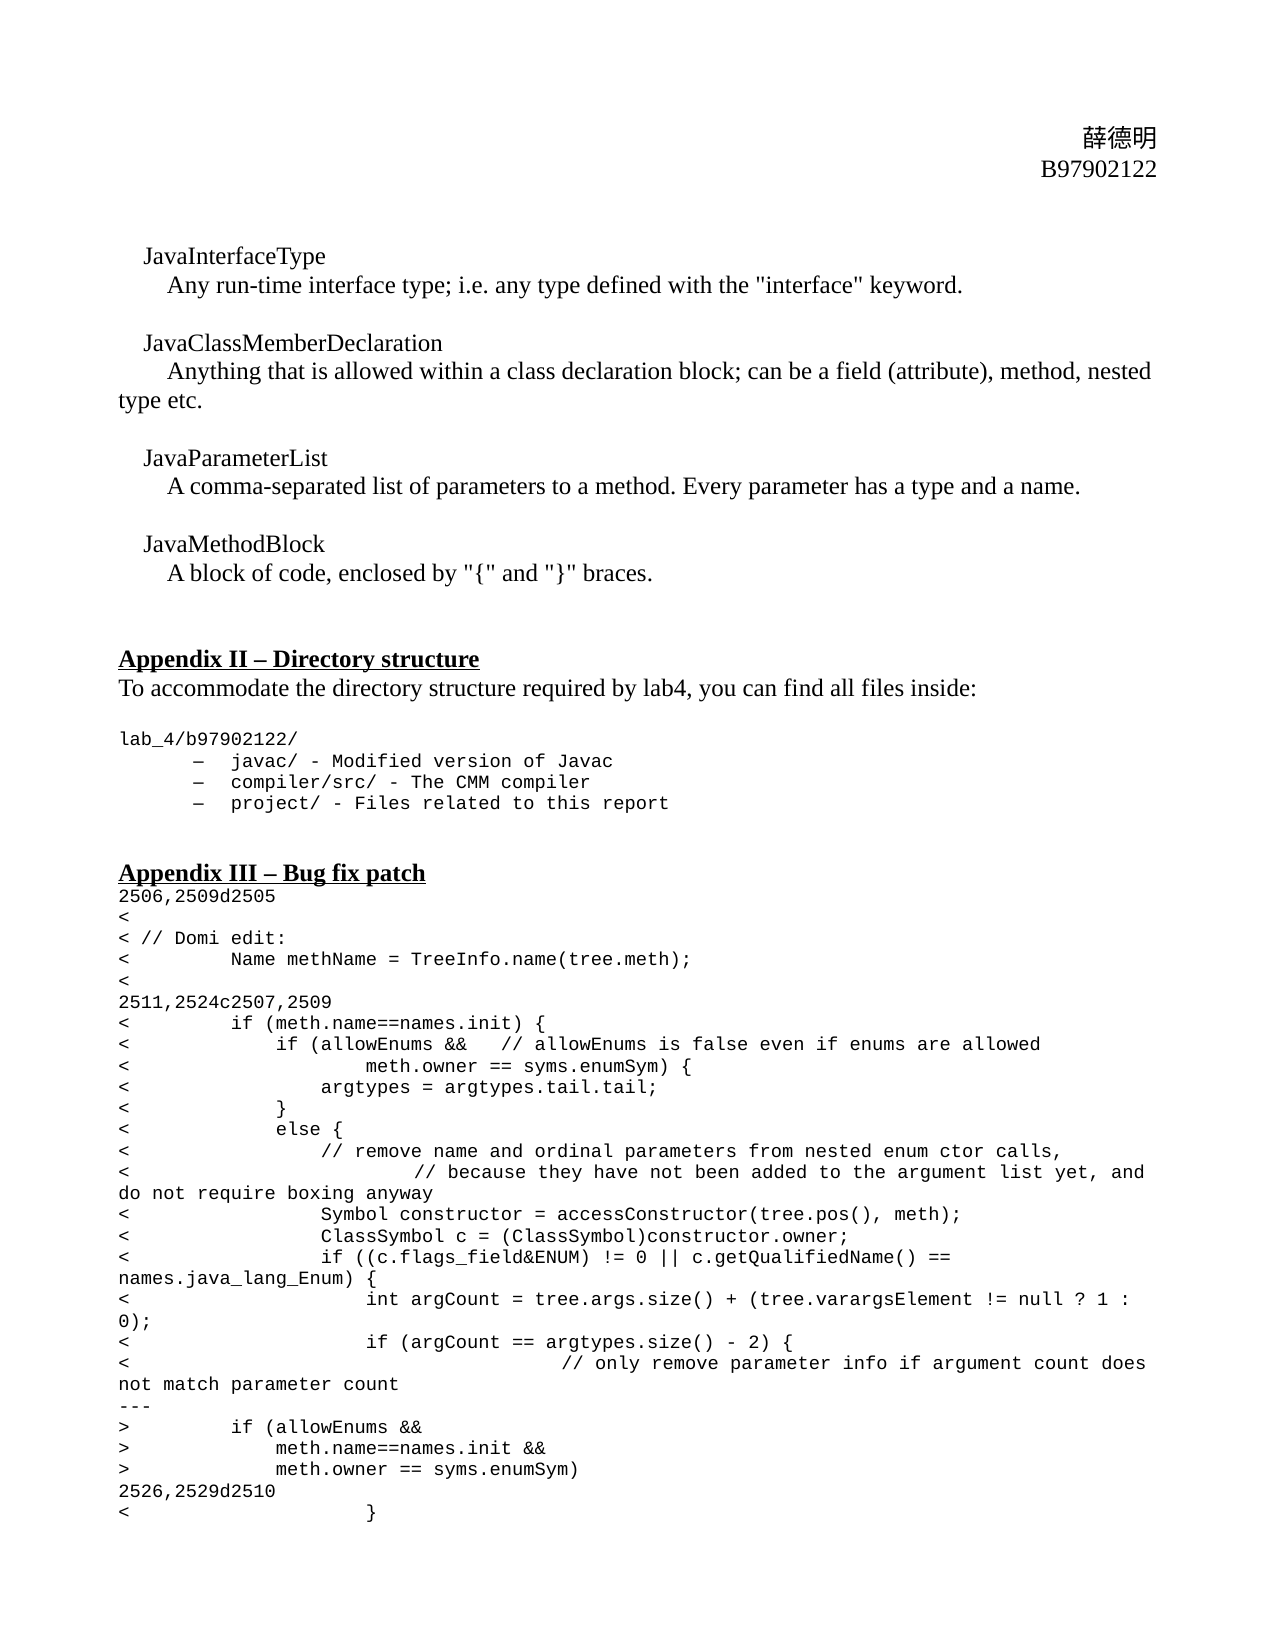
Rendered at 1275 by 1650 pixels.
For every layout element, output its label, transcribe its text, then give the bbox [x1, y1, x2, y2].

text Appendix II – Directory structure [118, 644, 1157, 673]
text < argtypes = argtypes.tail.tail; [118, 1078, 1157, 1099]
text < [118, 971, 1157, 993]
text A block of code, enclosed by "{" and "}" braces. [118, 558, 1157, 586]
list javac/ - Modified version of Javac [193, 751, 1157, 773]
text < int argCount = tree.args.size() + (tree.varargsElement != null ? 1 : 0); [118, 1290, 1157, 1333]
text 2526,2529d2510 [118, 1481, 1157, 1503]
text To accommodate the directory structure required by lab4, you can find all files inside: [118, 673, 1157, 701]
text < else { [118, 1120, 1157, 1141]
text > if (allowEnums && [118, 1418, 1157, 1439]
text < Symbol constructor = accessConstructor(tree.pos(), meth); [118, 1205, 1157, 1226]
text < [118, 908, 1157, 929]
text Any run-time interface type; i.e. any type defined with the "interface" keyword. [118, 270, 1157, 299]
text > meth.name==names.init && [118, 1439, 1157, 1460]
text JavaClassMemberDeclaration [118, 328, 1157, 356]
text < if (meth.name==names.init) { [118, 1014, 1157, 1035]
text --- [118, 1396, 1157, 1418]
text JavaParameterList [118, 443, 1157, 471]
text < // Domi edit: [118, 929, 1157, 950]
text < if (allowEnums && // allowEnums is false even if enums are allowed [118, 1035, 1157, 1056]
text < } [118, 1503, 1157, 1524]
list compiler/src/ - The CMM compiler [193, 773, 1157, 794]
text < if (argCount == argtypes.size() - 2) { [118, 1333, 1157, 1354]
text < ClassSymbol c = (ClassSymbol)constructor.owner; [118, 1226, 1157, 1248]
text JavaMethodBlock [118, 529, 1157, 558]
text 2506,2509d2505 [118, 886, 1157, 908]
text < } [118, 1099, 1157, 1120]
text Appendix III – Bug fix patch [118, 858, 1157, 886]
text 2511,2524c2507,2509 [118, 993, 1157, 1014]
text < // remove name and ordinal parameters from nested enum ctor calls, [118, 1141, 1157, 1163]
text A comma-separated list of parameters to a method. Every parameter has a type and a name. [118, 471, 1157, 500]
text < // only remove parameter info if argument count does not match parameter count [118, 1354, 1157, 1396]
text < if ((c.flags_field&ENUM) != 0 || c.getQualifiedName() == names.java_lang_Enum) { [118, 1248, 1157, 1290]
text < // because they have not been added to the argument list yet, and do not require boxing anyway [118, 1163, 1157, 1205]
text > meth.owner == syms.enumSym) [118, 1460, 1157, 1481]
text JavaInterfaceType [118, 241, 1157, 270]
text Anything that is allowed within a class declaration block; can be a field (attribute), method, nested type etc. [118, 356, 1157, 414]
list project/ - Files related to this report [193, 794, 1157, 815]
text < meth.owner == syms.enumSym) { [118, 1056, 1157, 1078]
text < Name methName = TreeInfo.name(tree.meth); [118, 950, 1157, 971]
text lab_4/b97902122/ [118, 730, 1157, 751]
